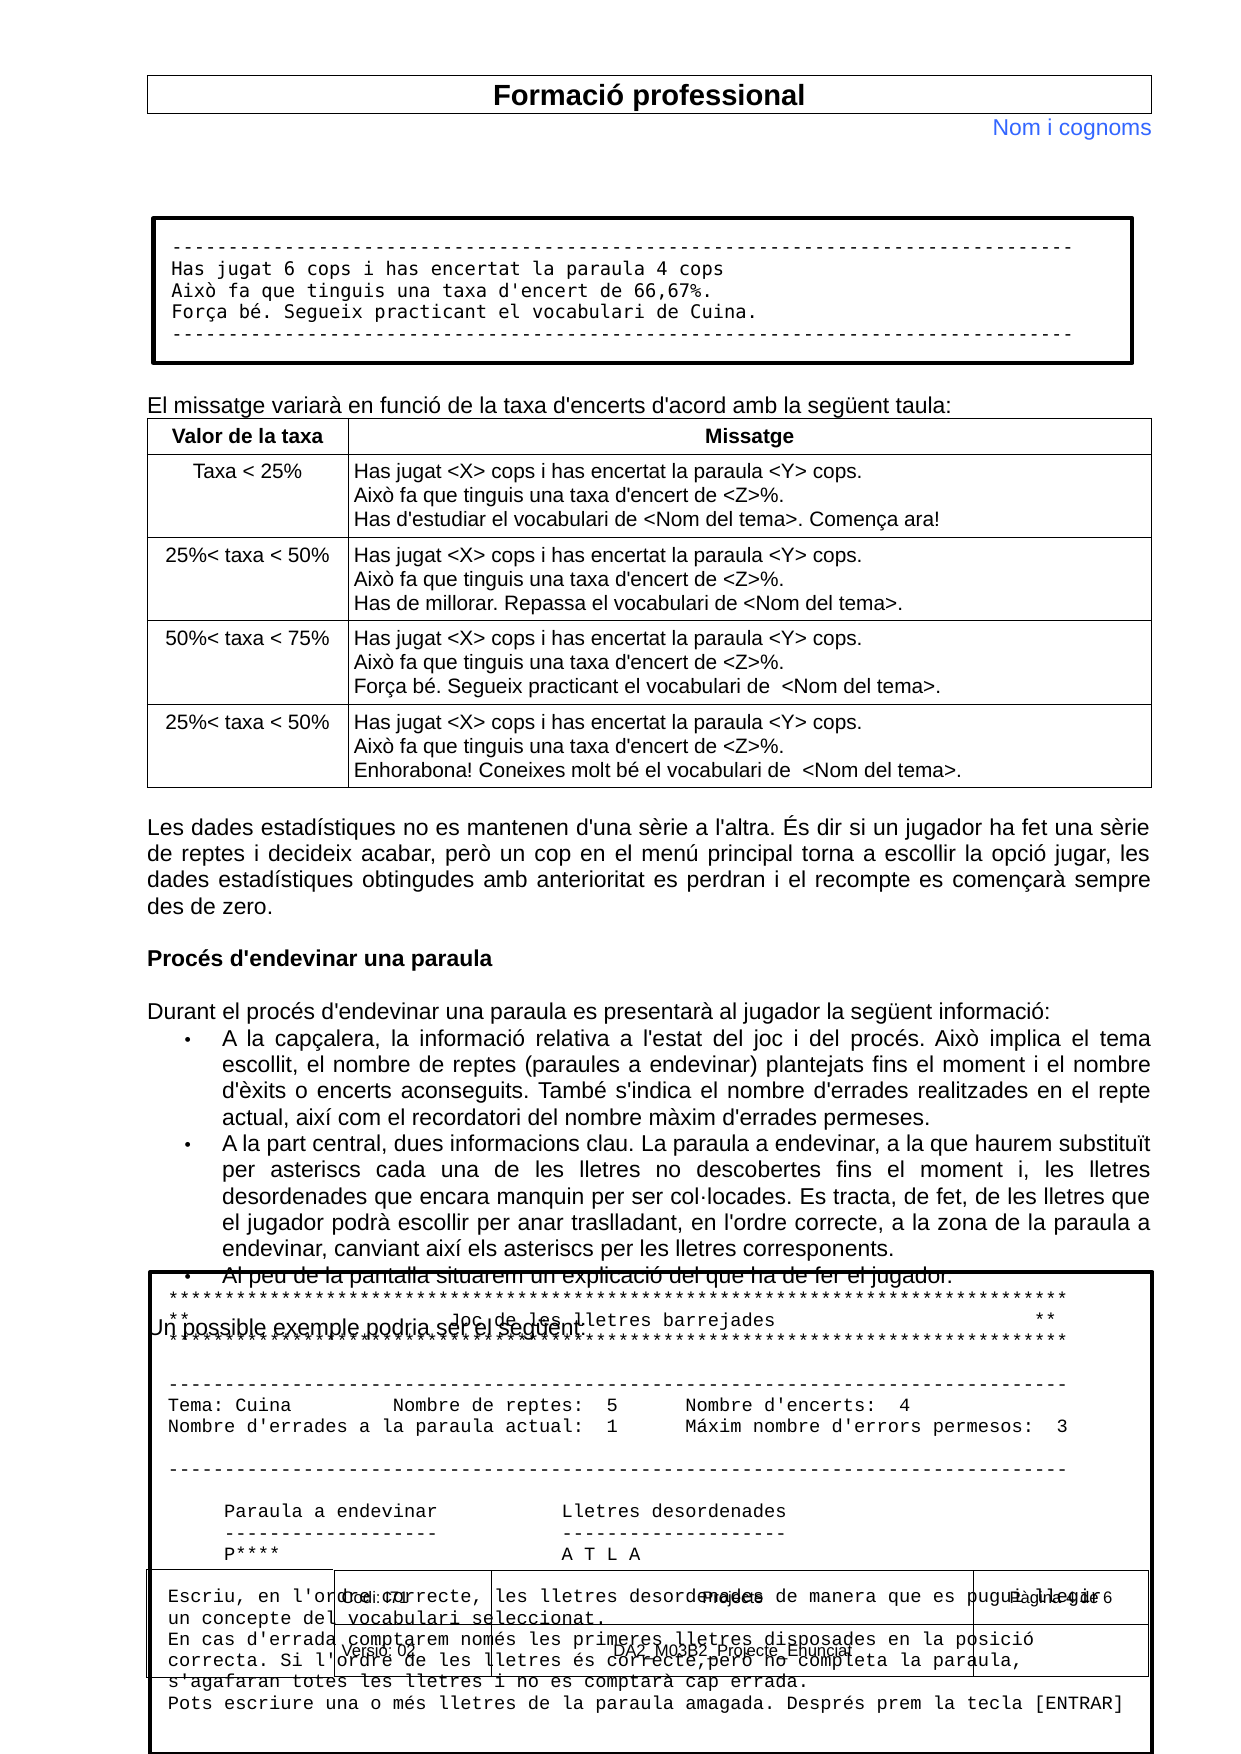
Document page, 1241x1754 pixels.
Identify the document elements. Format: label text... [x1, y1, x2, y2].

text Les dades estadístiques no es mantenen d'una sèrie a l'altra. És dir si un jugador ha fet una sèrie de reptes i decideix acabar, però un cop en el menú principal torna a escollir la opció jugar, les dades estadístiques obtingudes amb anterioritat es perdran i el recompte es començarà sempre des de zero. [147, 814, 1151, 919]
list Al peu de la pantalla situarem un explicació del que ha de fer el jugador. [353, 1274, 588, 1288]
list Al peu de la pantalla situarem un explicació del que ha de fer el jugador. [897, 1274, 1150, 1288]
list A la part central, dues informacions clau. La paraula a endevinar, a la que haurem substituït per asteriscs cada una de les lletres no descobertes fins el moment i, les lletres desordenades que encara manquin per ser col·locades. Es tracta, de fet, de les lletres que el jugador podrà escollir per anar traslladant, en l'ordre correcte, a la zona de la paraula a endevinar, canviant així els asteriscs per les lletres corresponents. [184, 1130, 1151, 1262]
text Durant el procés d'endevinar una paraula es presentarà al jugador la següent informació: [147, 998, 1151, 1024]
table_header Missatge [349, 419, 1151, 453]
table_cell 25%< taxa < 50% [148, 538, 348, 620]
text Un possible exemple podria ser el següent: [152, 1314, 1150, 1341]
table_cell 50%< taxa < 75% [148, 621, 348, 704]
list Al peu de la pantalla situarem un explicació del que ha de fer el jugador. [184, 1262, 1151, 1270]
table_cell 25%< taxa < 50% [148, 705, 348, 787]
table_cell Taxa < 25% [148, 455, 348, 537]
text El missatge variarà en funció de la taxa d'encerts d'acord amb la següent taula: [147, 392, 1151, 418]
list Al peu de la pantalla situarem un explicació del que ha de fer el jugador. [590, 1274, 714, 1288]
list A la capçalera, la informació relativa a l'estat del joc i del procés. Això implica el tema escollit, el nombre de reptes (paraules a endevinar) plantejats fins el moment i el nombre d'èxits o encerts aconseguits. També s'indica el nombre d'errades realitzades en el repte actual, així com el recordatori del nombre màxim d'errades permeses. [184, 1024, 1151, 1130]
table_cell Has jugat <X> cops i has encertat la paraula <Y> cops. Això fa que tinguis una taxa d'encert de <Z>%. Has de millorar. Repassa el vocabulari de <Nom del tema>. [349, 538, 1151, 620]
table_cell Has jugat <X> cops i has encertat la paraula <Y> cops. Això fa que tinguis una taxa d'encert de <Z>%. Enhorabona! Coneixes molt bé el vocabulari de <Nom del tema>. [349, 705, 1151, 787]
table_cell Has jugat <X> cops i has encertat la paraula <Y> cops. Això fa que tinguis una taxa d'encert de <Z>%. Força bé. Segueix practicant el vocabulari de <Nom del tema>. [349, 621, 1151, 704]
text Procés d'endevinar una paraula [147, 945, 1151, 972]
list Al peu de la pantalla situarem un explicació del que ha de fer el jugador. [716, 1274, 873, 1288]
table_cell Has jugat <X> cops i has encertat la paraula <Y> cops. Això fa que tinguis una taxa d'encert de <Z>%. Has d'estudiar el vocabulari de <Nom del tema>. Comença ara! [349, 455, 1151, 537]
table_header Valor de la taxa [148, 419, 348, 453]
